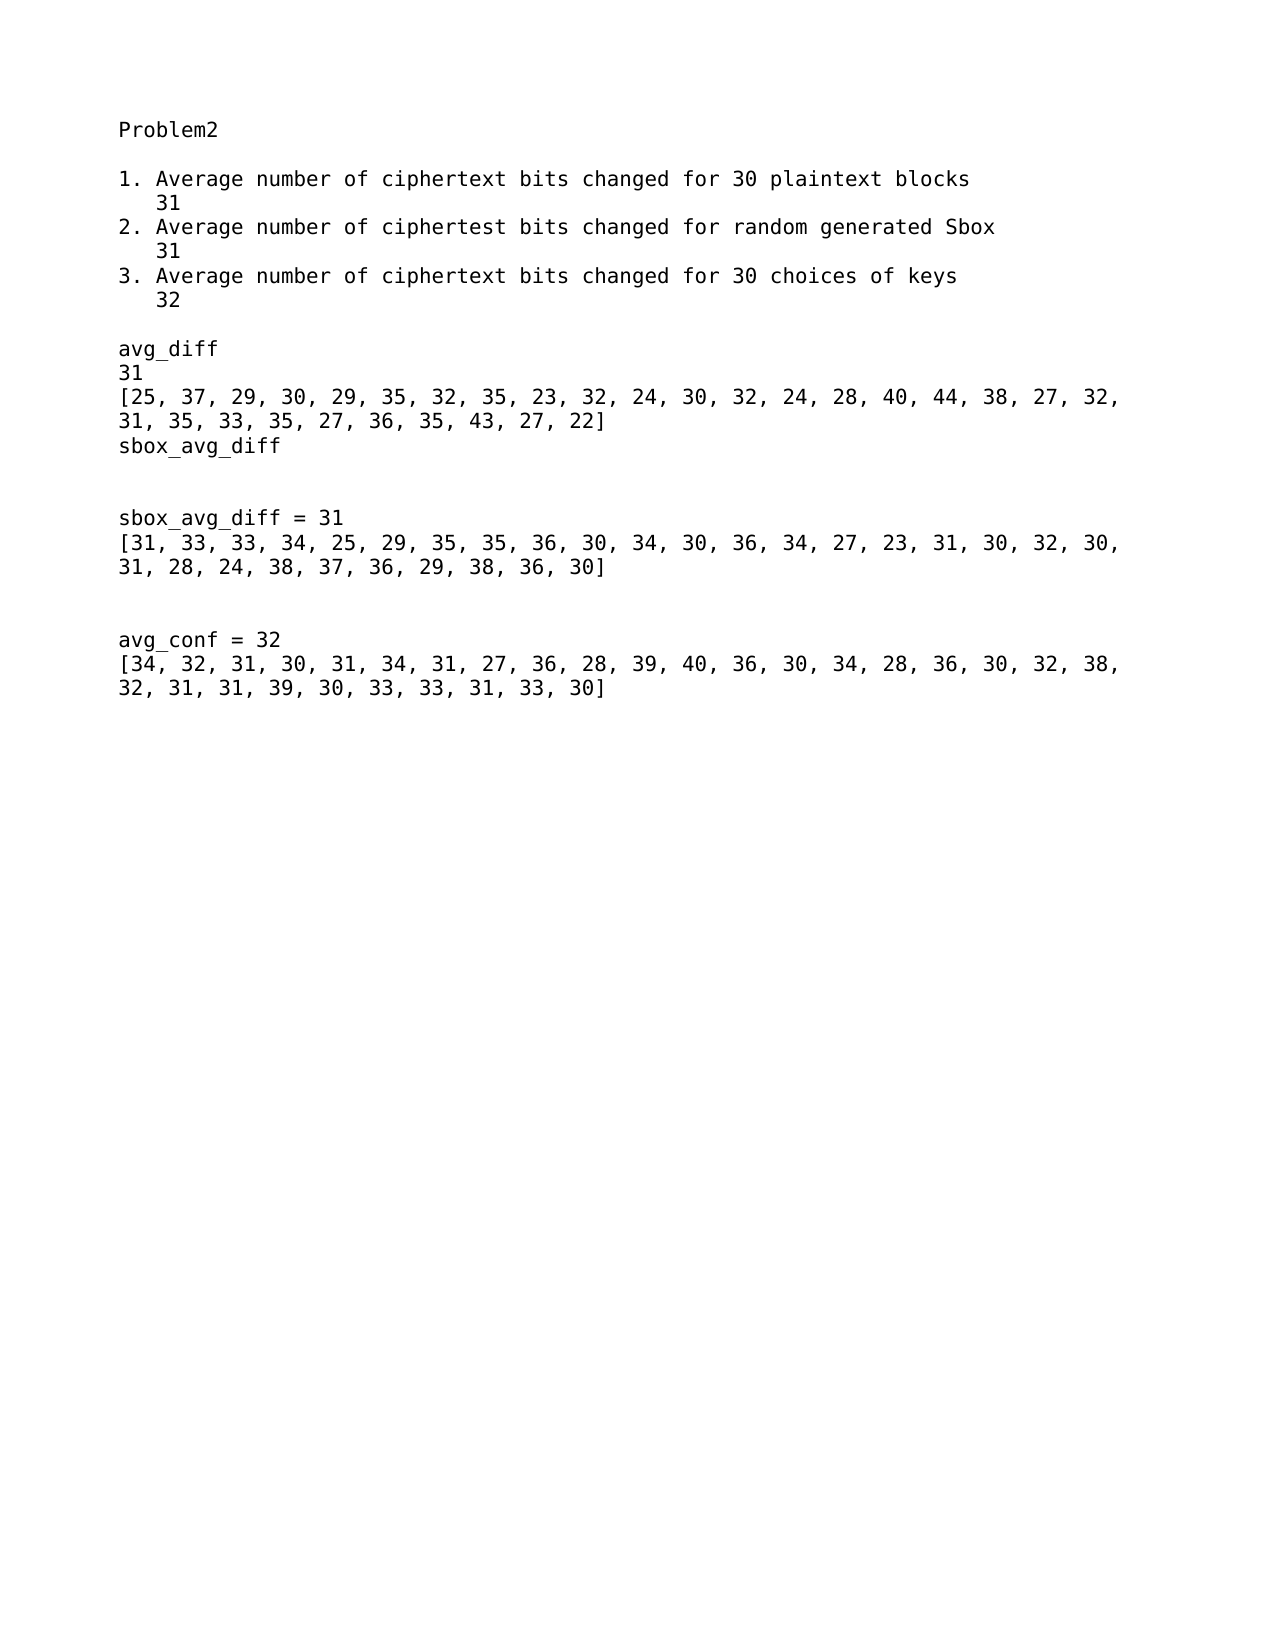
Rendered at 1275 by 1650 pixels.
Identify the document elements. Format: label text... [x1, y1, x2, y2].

text Problem2 [118, 118, 1157, 142]
text 32 [118, 288, 1157, 312]
text [25, 37, 29, 30, 29, 35, 32, 35, 23, 32, 24, 30, 32, 24, 28, 40, 44, 38, 27, 32, 31, 35, 33, 35, 27, 36, 35, 43, 27, 22] [118, 385, 1157, 434]
text 3. Average number of ciphertext bits changed for 30 choices of keys [118, 264, 1157, 288]
text 31 [118, 361, 1157, 385]
text [31, 33, 33, 34, 25, 29, 35, 35, 36, 30, 34, 30, 36, 34, 27, 23, 31, 30, 32, 30, 31, 28, 24, 38, 37, 36, 29, 38, 36, 30] [118, 531, 1157, 579]
text 2. Average number of ciphertest bits changed for random generated Sbox [118, 215, 1157, 239]
text [34, 32, 31, 30, 31, 34, 31, 27, 36, 28, 39, 40, 36, 30, 34, 28, 36, 30, 32, 38, 32, 31, 31, 39, 30, 33, 33, 31, 33, 30] [118, 652, 1157, 701]
text avg_conf = 32 [118, 628, 1157, 652]
text 31 [118, 239, 1157, 264]
text sbox_avg_diff [118, 434, 1157, 458]
text avg_diff [118, 337, 1157, 361]
text 1. Average number of ciphertext bits changed for 30 plaintext blocks [118, 167, 1157, 191]
text sbox_avg_diff = 31 [118, 506, 1157, 531]
text 31 [118, 191, 1157, 215]
